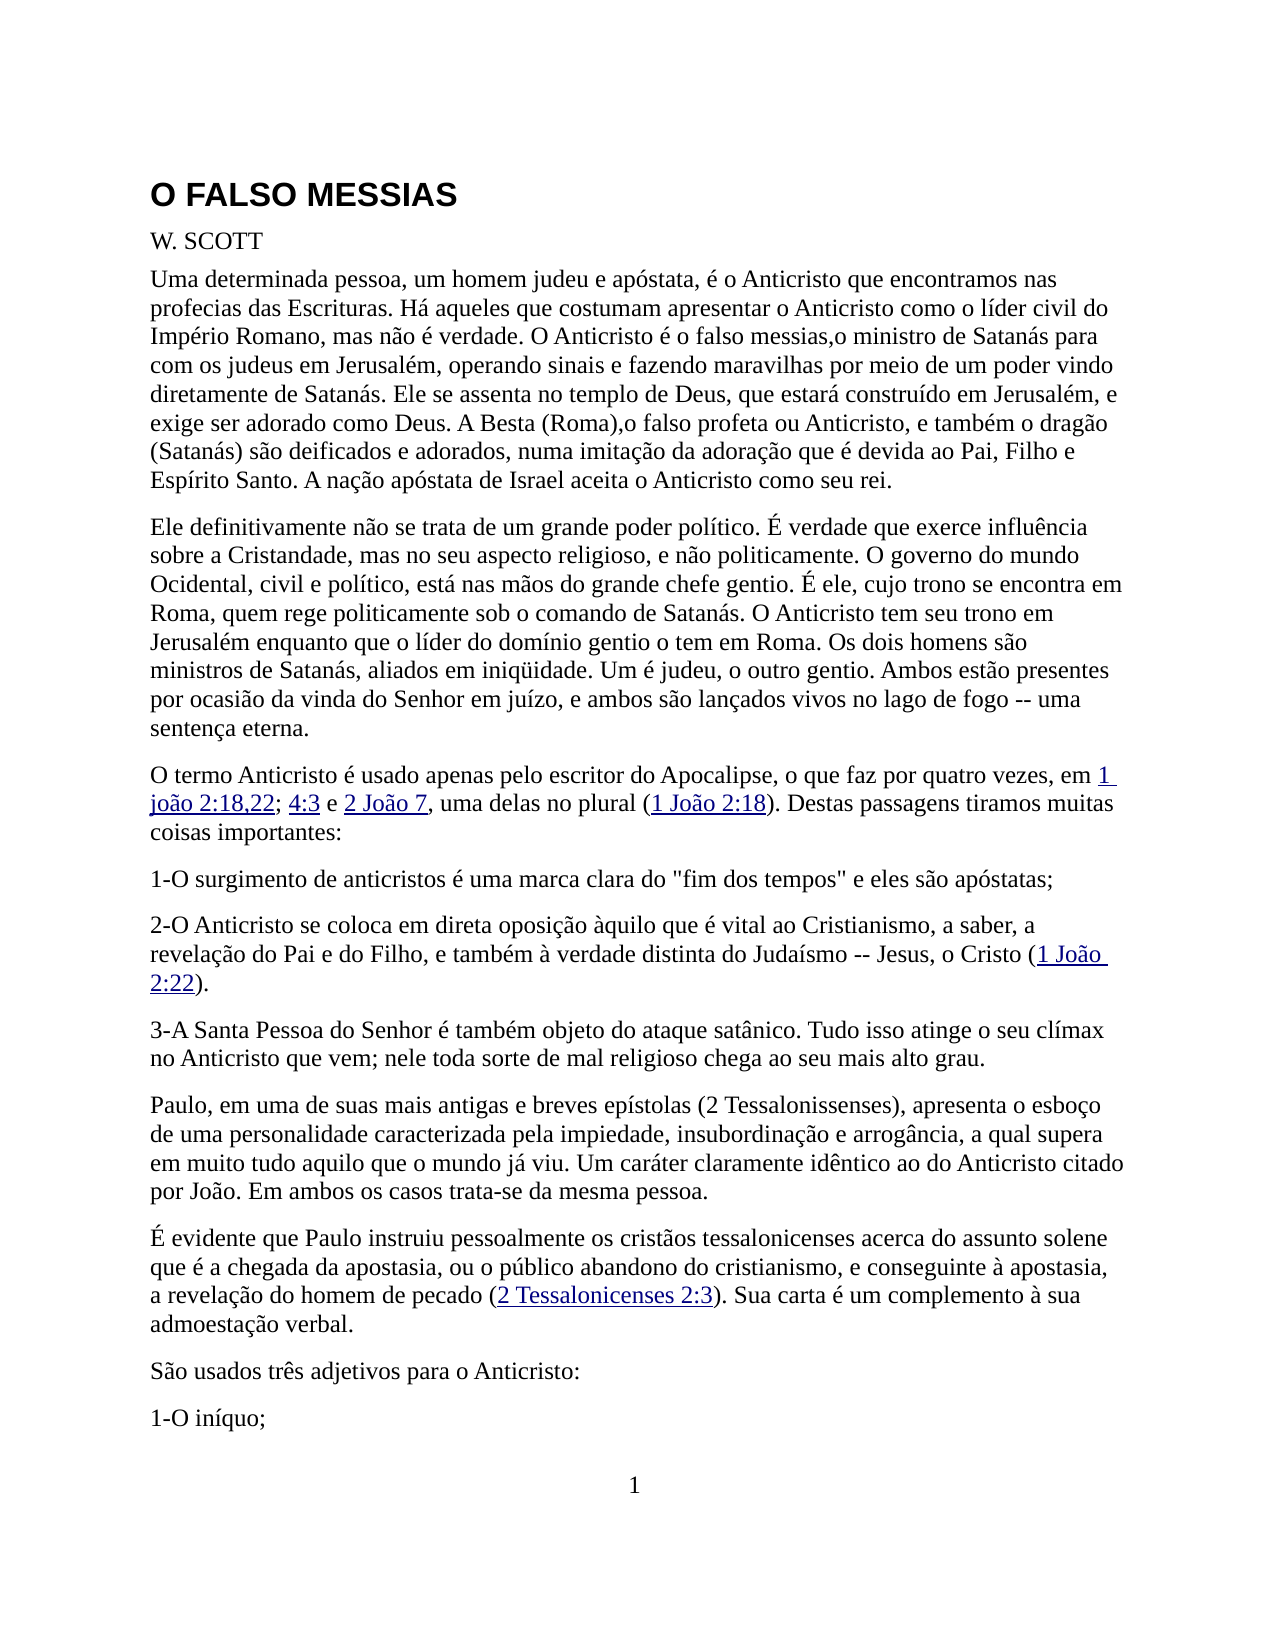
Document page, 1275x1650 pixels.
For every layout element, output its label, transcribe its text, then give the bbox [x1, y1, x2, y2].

text É evidente que Paulo instruiu pessoalmente os cristãos tessalonicenses acerca do assunto solene que é a chegada da apostasia, ou o público abandono do cristianismo, e conseguinte à apostasia, a revelação do homem de pecado (2 Tessalonicenses 2:3). Sua carta é um complemento à sua admoestação verbal. [150, 1223, 1125, 1338]
text 2-O Anticristo se coloca em direta oposição àquilo que é vital ao Cristianismo, a saber, a revelação do Pai e do Filho, e também à verdade distinta do Judaísmo -- Jesus, o Cristo (1 João 2:22). [150, 911, 1125, 997]
text Uma determinada pessoa, um homem judeu e apóstata, é o Anticristo que encontramos nas profecias das Escrituras. Há aqueles que costumam apresentar o Anticristo como o líder civil do Império Romano, mas não é verdade. O Anticristo é o falso messias,o ministro de Satanás para com os judeus em Jerusalém, operando sinais e fazendo maravilhas por meio de um poder vindo diretamente de Satanás. Ele se assenta no templo de Deus, que estará construído em Jerusalém, e exige ser adorado como Deus. A Besta (Roma),o falso profeta ou Anticristo, e também o dragão (Satanás) são deificados e adorados, numa imitação da adoração que é devida ao Pai, Filho e Espírito Santo. A nação apóstata de Israel aceita o Anticristo como seu rei. [150, 264, 1125, 494]
text São usados três adjetivos para o Anticristo: [150, 1356, 1125, 1385]
text W. SCOTT [150, 226, 1125, 255]
text Ele definitivamente não se trata de um grande poder político. É verdade que exerce influência sobre a Cristandade, mas no seu aspecto religioso, e não politicamente. O governo do mundo Ocidental, civil e político, está nas mãos do grande chefe gentio. É ele, cujo trono se encontra em Roma, quem rege politicamente sob o comando de Satanás. O Anticristo tem seu trono em Jerusalém enquanto que o líder do domínio gentio o tem em Roma. Os dois homens são ministros de Satanás, aliados em iniqüidade. Um é judeu, o outro gentio. Ambos estão presentes por ocasião da vinda do Senhor em juízo, e ambos são lançados vivos no lago de fogo -- uma sentença eterna. [150, 512, 1125, 742]
text O termo Anticristo é usado apenas pelo escritor do Apocalipse, o que faz por quatro vezes, em 1 joão 2:18,22; 4:3 e 2 João 7, uma delas no plural (1 João 2:18). Destas passagens tiramos muitas coisas importantes: [150, 760, 1125, 846]
text 3-A Santa Pessoa do Senhor é também objeto do ataque satânico. Tudo isso atinge o seu clímax no Anticristo que vem; nele toda sorte de mal religioso chega ao seu mais alto grau. [150, 1015, 1125, 1072]
subtitle O FALSO MESSIAS [150, 175, 1125, 214]
text Paulo, em uma de suas mais antigas e breves epístolas (2 Tessalonissenses), apresenta o esboço de uma personalidade caracterizada pela impiedade, insubordinação e arrogância, a qual supera em muito tudo aquilo que o mundo já viu. Um caráter claramente idêntico ao do Anticristo citado por João. Em ambos os casos trata-se da mesma pessoa. [150, 1090, 1125, 1205]
text 1-O surgimento de anticristos é uma marca clara do "fim dos tempos" e eles são apóstatas; [150, 864, 1125, 893]
text 1-O iníquo; [150, 1403, 1125, 1431]
